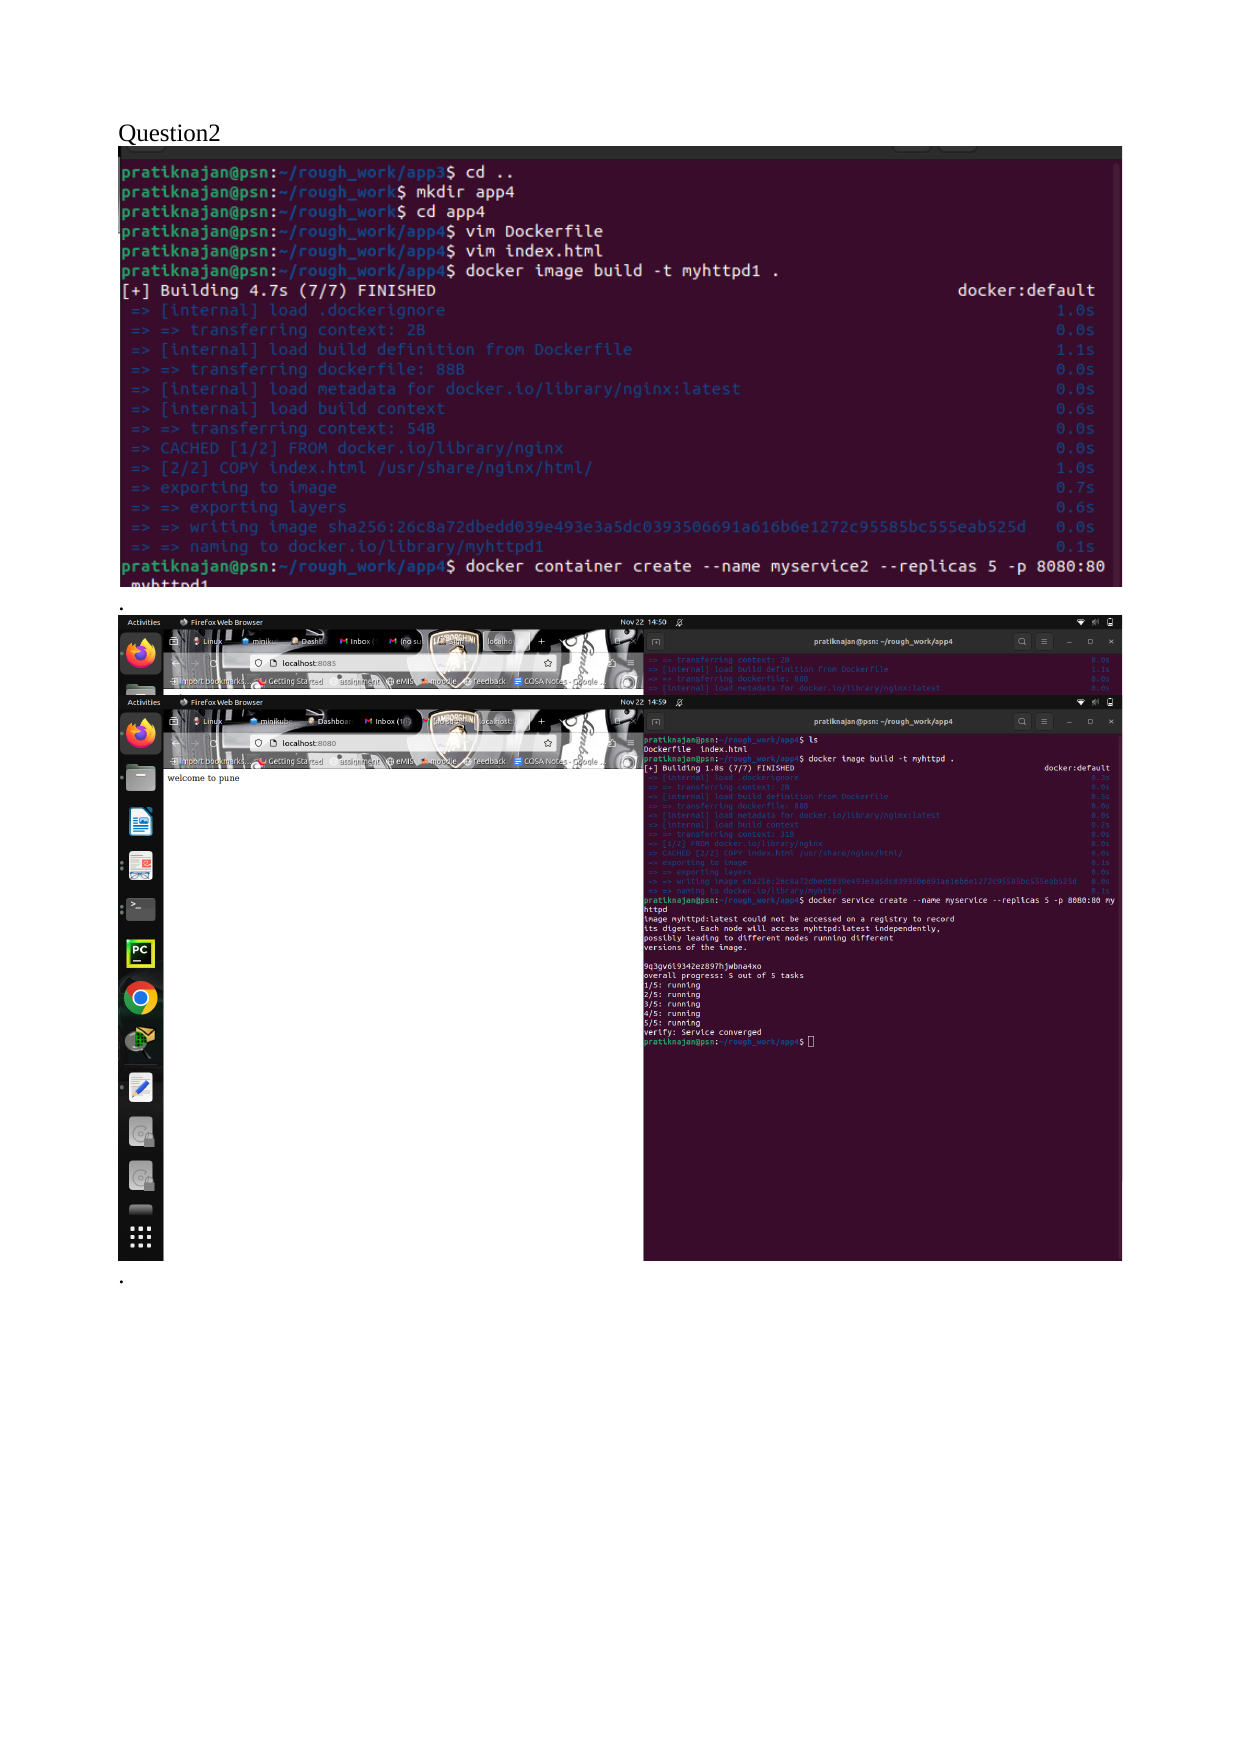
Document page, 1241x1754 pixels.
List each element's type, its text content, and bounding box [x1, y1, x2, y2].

picture [118, 146, 1123, 587]
text Question2 [118, 118, 1122, 146]
picture [118, 615, 1123, 1261]
text . [118, 587, 1122, 615]
text . [118, 1261, 1122, 1289]
